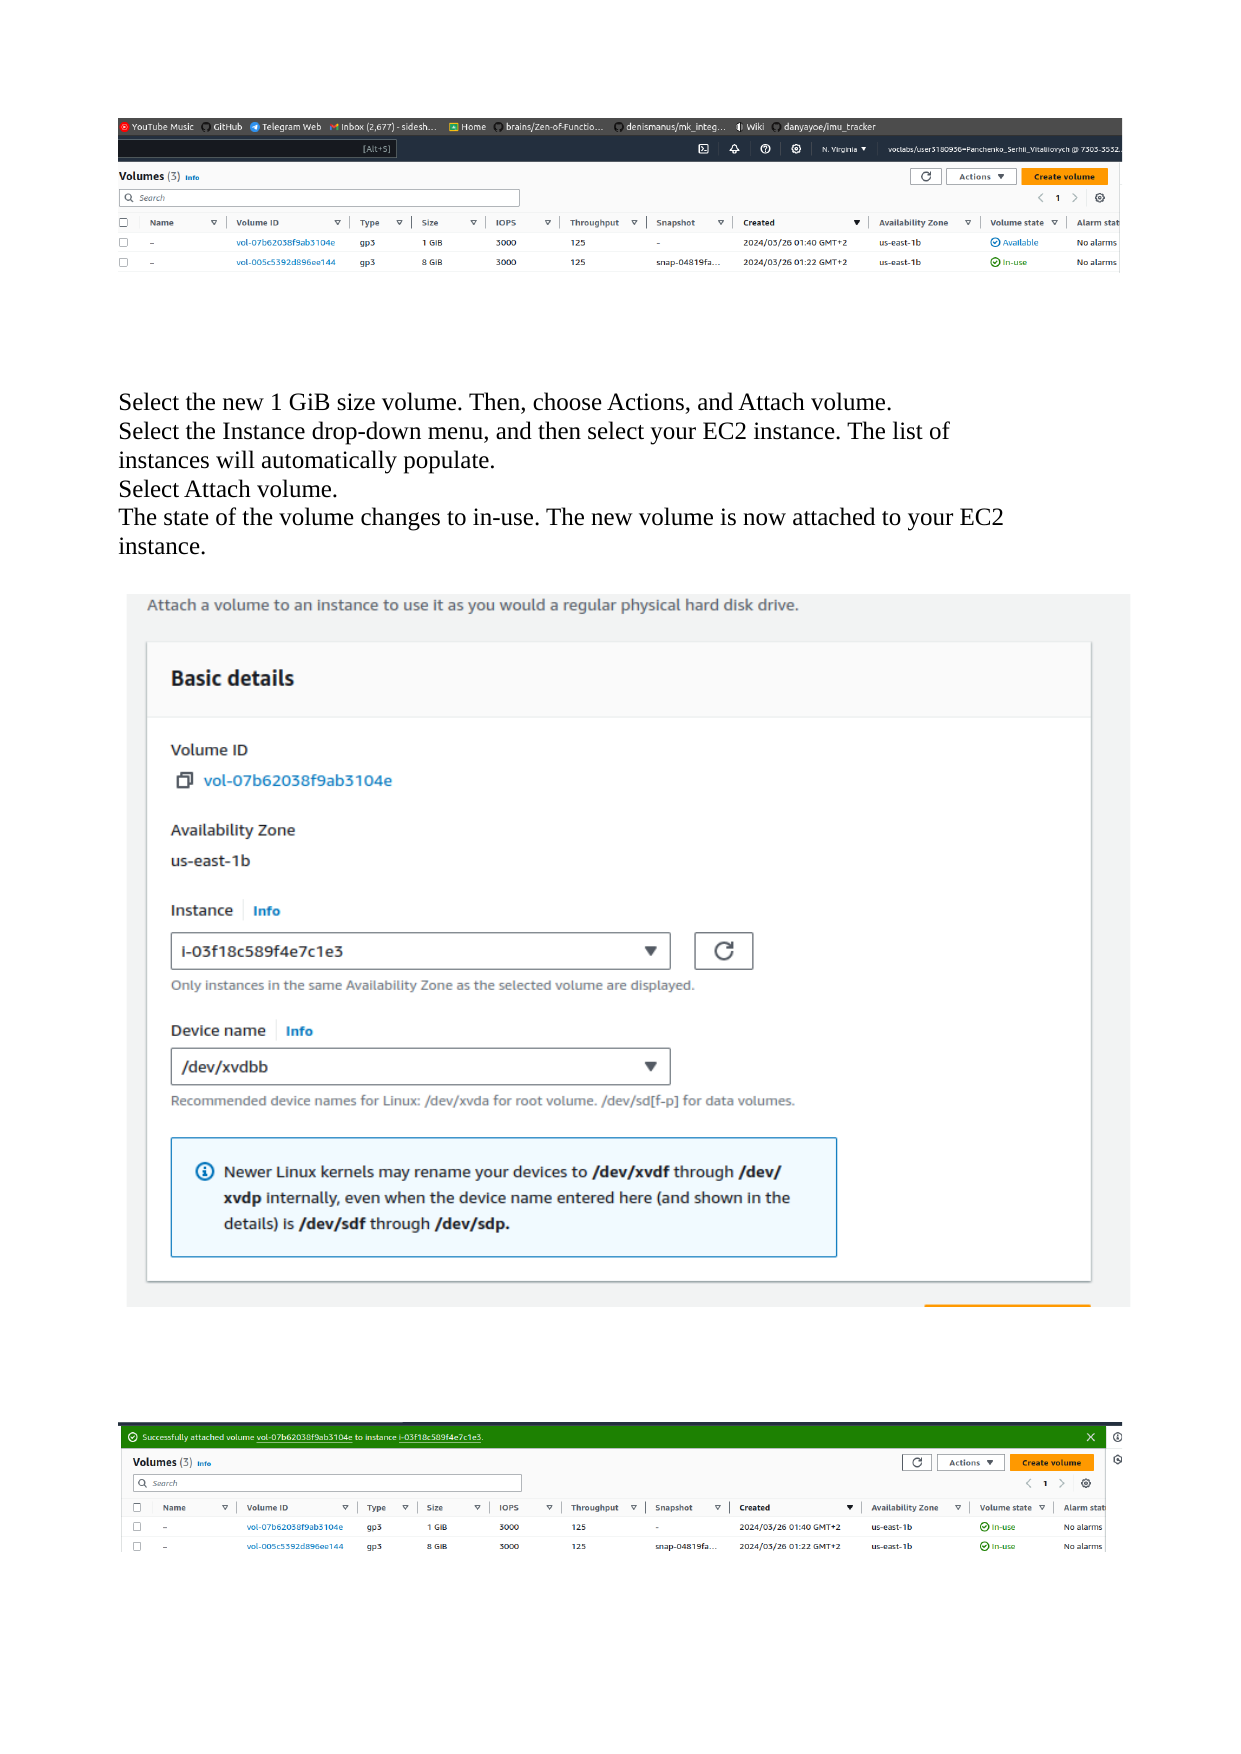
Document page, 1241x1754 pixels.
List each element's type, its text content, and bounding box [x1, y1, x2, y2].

text Select Attach volume. [118, 474, 1122, 502]
text Select the Instance drop-down menu, and then select your EC2 instance. The list of [118, 416, 1122, 445]
text Select the new 1 GiB size volume. Then, choose Actions, and Attach volume. [118, 387, 1122, 416]
text instances will automatically populate. [118, 445, 1122, 474]
text instance. [118, 531, 1122, 560]
picture [126, 594, 1131, 1307]
text The state of the volume changes to in-use. The new volume is now attached to your EC2 [118, 502, 1122, 531]
picture [118, 118, 1123, 273]
picture [118, 1422, 1123, 1552]
